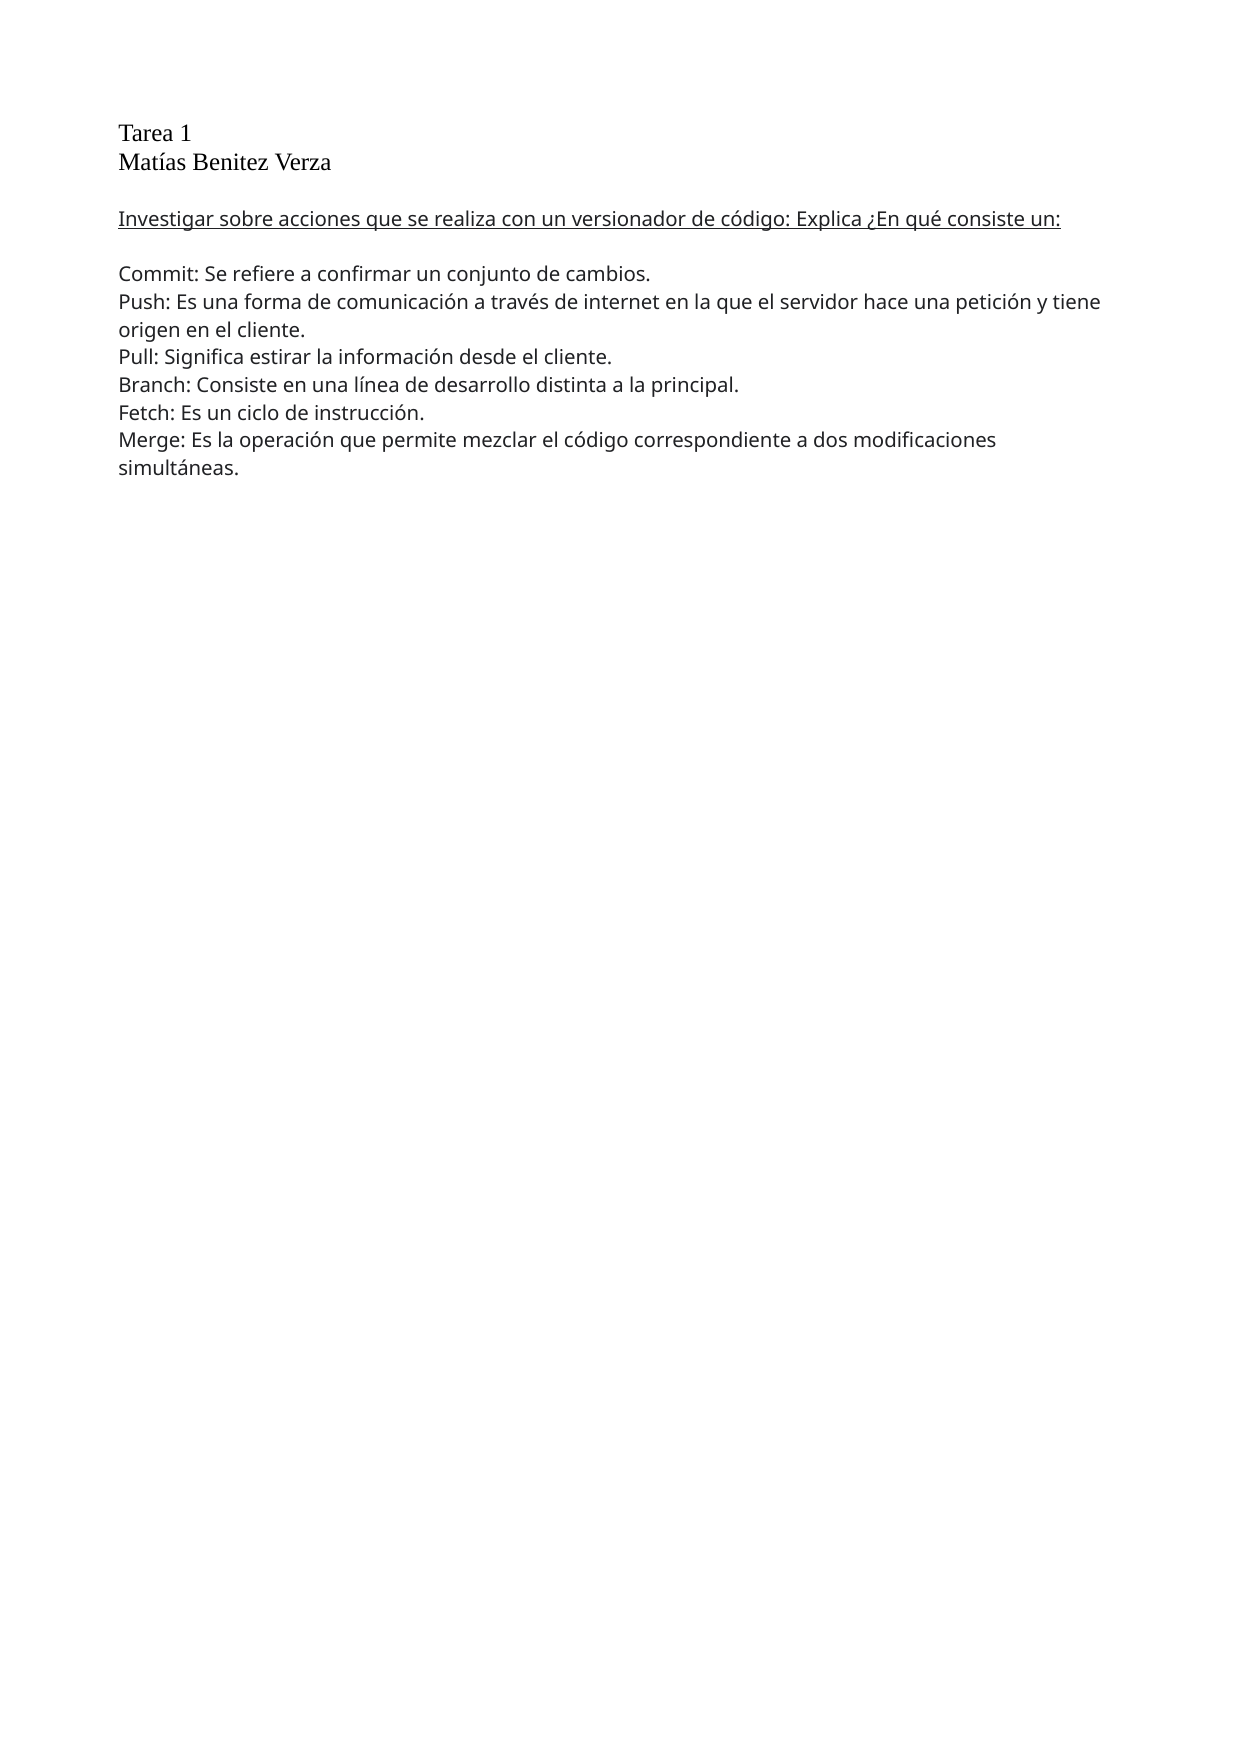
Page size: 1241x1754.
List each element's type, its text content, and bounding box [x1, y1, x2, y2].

text Fetch: Es un ciclo de instrucción. [118, 398, 1122, 426]
text Push: Es una forma de comunicación a través de internet en la que el servidor hace una petición y tiene origen en el cliente. [118, 287, 1122, 343]
text Investigar sobre acciones que se realiza con un versionador de código: Explica ¿En qué consiste un: [118, 204, 1122, 232]
text Merge: Es la operación que permite mezclar el código correspondiente a dos modificaciones simultáneas. [118, 426, 1122, 481]
text Matías Benitez Verza [118, 147, 1122, 176]
text Commit: Se refiere a confirmar un conjunto de cambios. [118, 260, 1122, 287]
text Branch: Consiste en una línea de desarrollo distinta a la principal. [118, 371, 1122, 398]
text Pull: Significa estirar la información desde el cliente. [118, 343, 1122, 371]
text Tarea 1 [118, 118, 1122, 147]
